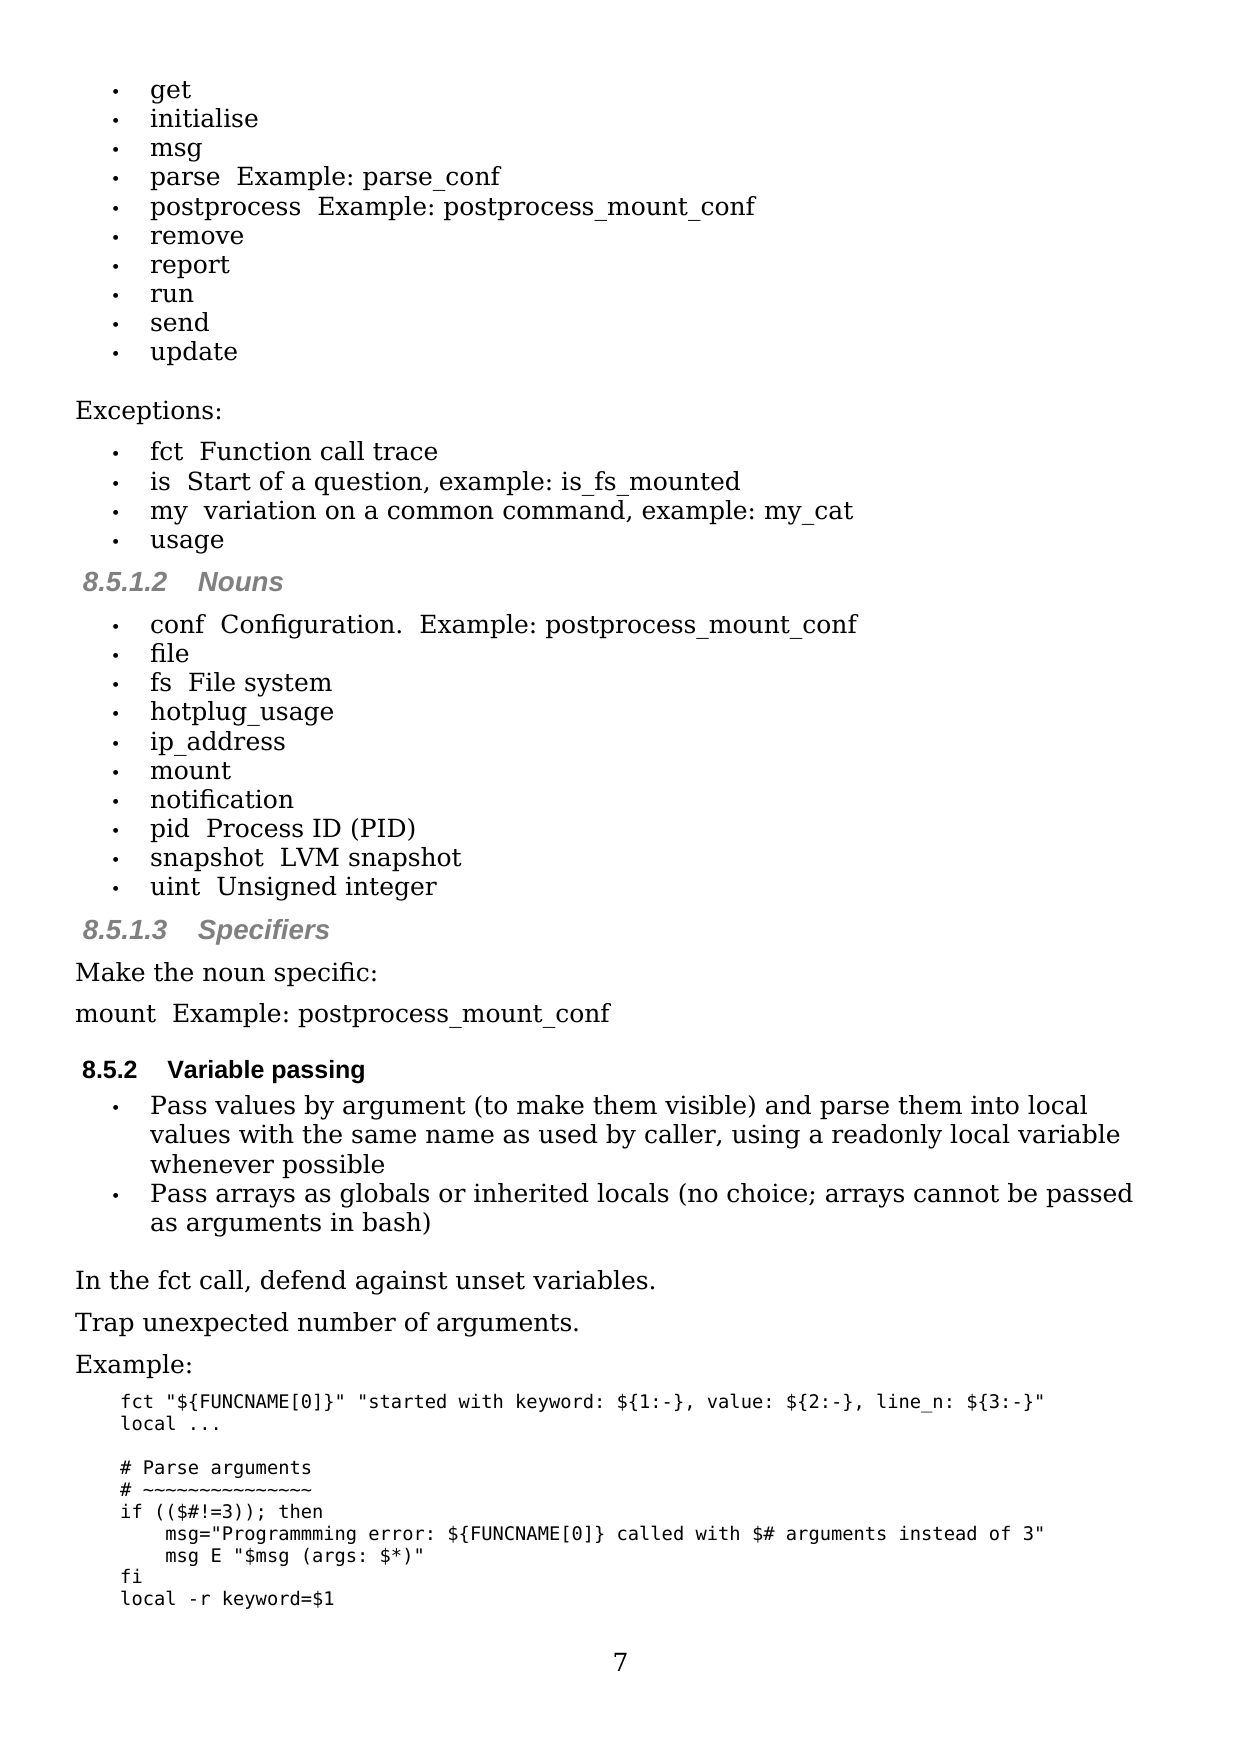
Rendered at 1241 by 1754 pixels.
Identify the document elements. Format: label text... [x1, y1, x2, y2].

text local -r keyword=$1 [75, 1588, 1166, 1610]
text fi [75, 1566, 1166, 1588]
list hotplug_usage [112, 698, 1166, 727]
text fct "${FUNCNAME[0]}" "started with keyword: ${1:-}, value: ${2:-}, line_n: ${3:-}" [75, 1391, 1166, 1413]
list run [112, 279, 1166, 308]
subtitle Variable passing [75, 1056, 1166, 1084]
list Pass values by argument (to make them visible) and parse them into local values with the same name as used by caller, using a readonly local variable whenever possible [112, 1091, 1166, 1179]
list pid Process ID (PID) [112, 814, 1166, 843]
list uint Unsigned integer [112, 873, 1166, 902]
text In the fct call, defend against unset variables. [75, 1266, 1166, 1296]
list conf Configuration. Example: postprocess_mount_conf [112, 610, 1166, 639]
text mount Example: postprocess_mount_conf [75, 999, 1166, 1028]
text msg="Programmming error: ${FUNCNAME[0]} called with $# arguments instead of 3" [75, 1523, 1166, 1544]
list Pass arrays as globals or inherited locals (no choice; arrays cannot be passed as arguments in bash) [112, 1179, 1166, 1237]
list fs File system [112, 668, 1166, 698]
list send [112, 308, 1166, 337]
list notification [112, 785, 1166, 814]
list fct Function call trace [112, 437, 1166, 467]
list postprocess Example: postprocess_mount_conf [112, 192, 1166, 221]
list parse Example: parse_conf [112, 162, 1166, 192]
text # Parse arguments [75, 1457, 1166, 1479]
subtitle Specifiers [75, 914, 1166, 945]
list snapshot LVM snapshot [112, 843, 1166, 873]
list update [112, 337, 1166, 396]
subtitle Nouns [75, 567, 1166, 598]
text Example: [75, 1350, 1166, 1379]
list initialise [112, 104, 1166, 133]
text Trap unexpected number of arguments. [75, 1308, 1166, 1337]
list remove [112, 221, 1166, 250]
text local ... [75, 1413, 1166, 1435]
list mount [112, 756, 1166, 785]
list get [112, 75, 1166, 104]
list my variation on a common command, example: my_cat [112, 496, 1166, 525]
text Make the noun specific: [75, 958, 1166, 987]
list ip_address [112, 727, 1166, 756]
list file [112, 639, 1166, 668]
list report [112, 250, 1166, 279]
list usage [112, 525, 1166, 554]
text msg E "$msg (args: $*)" [75, 1544, 1166, 1566]
text # ~~~~~~~~~~~~~~~ [75, 1479, 1166, 1501]
text Exceptions: [75, 396, 1166, 425]
list is Start of a question, example: is_fs_mounted [112, 467, 1166, 496]
text if (($#!=3)); then [75, 1501, 1166, 1523]
list msg [112, 133, 1166, 162]
